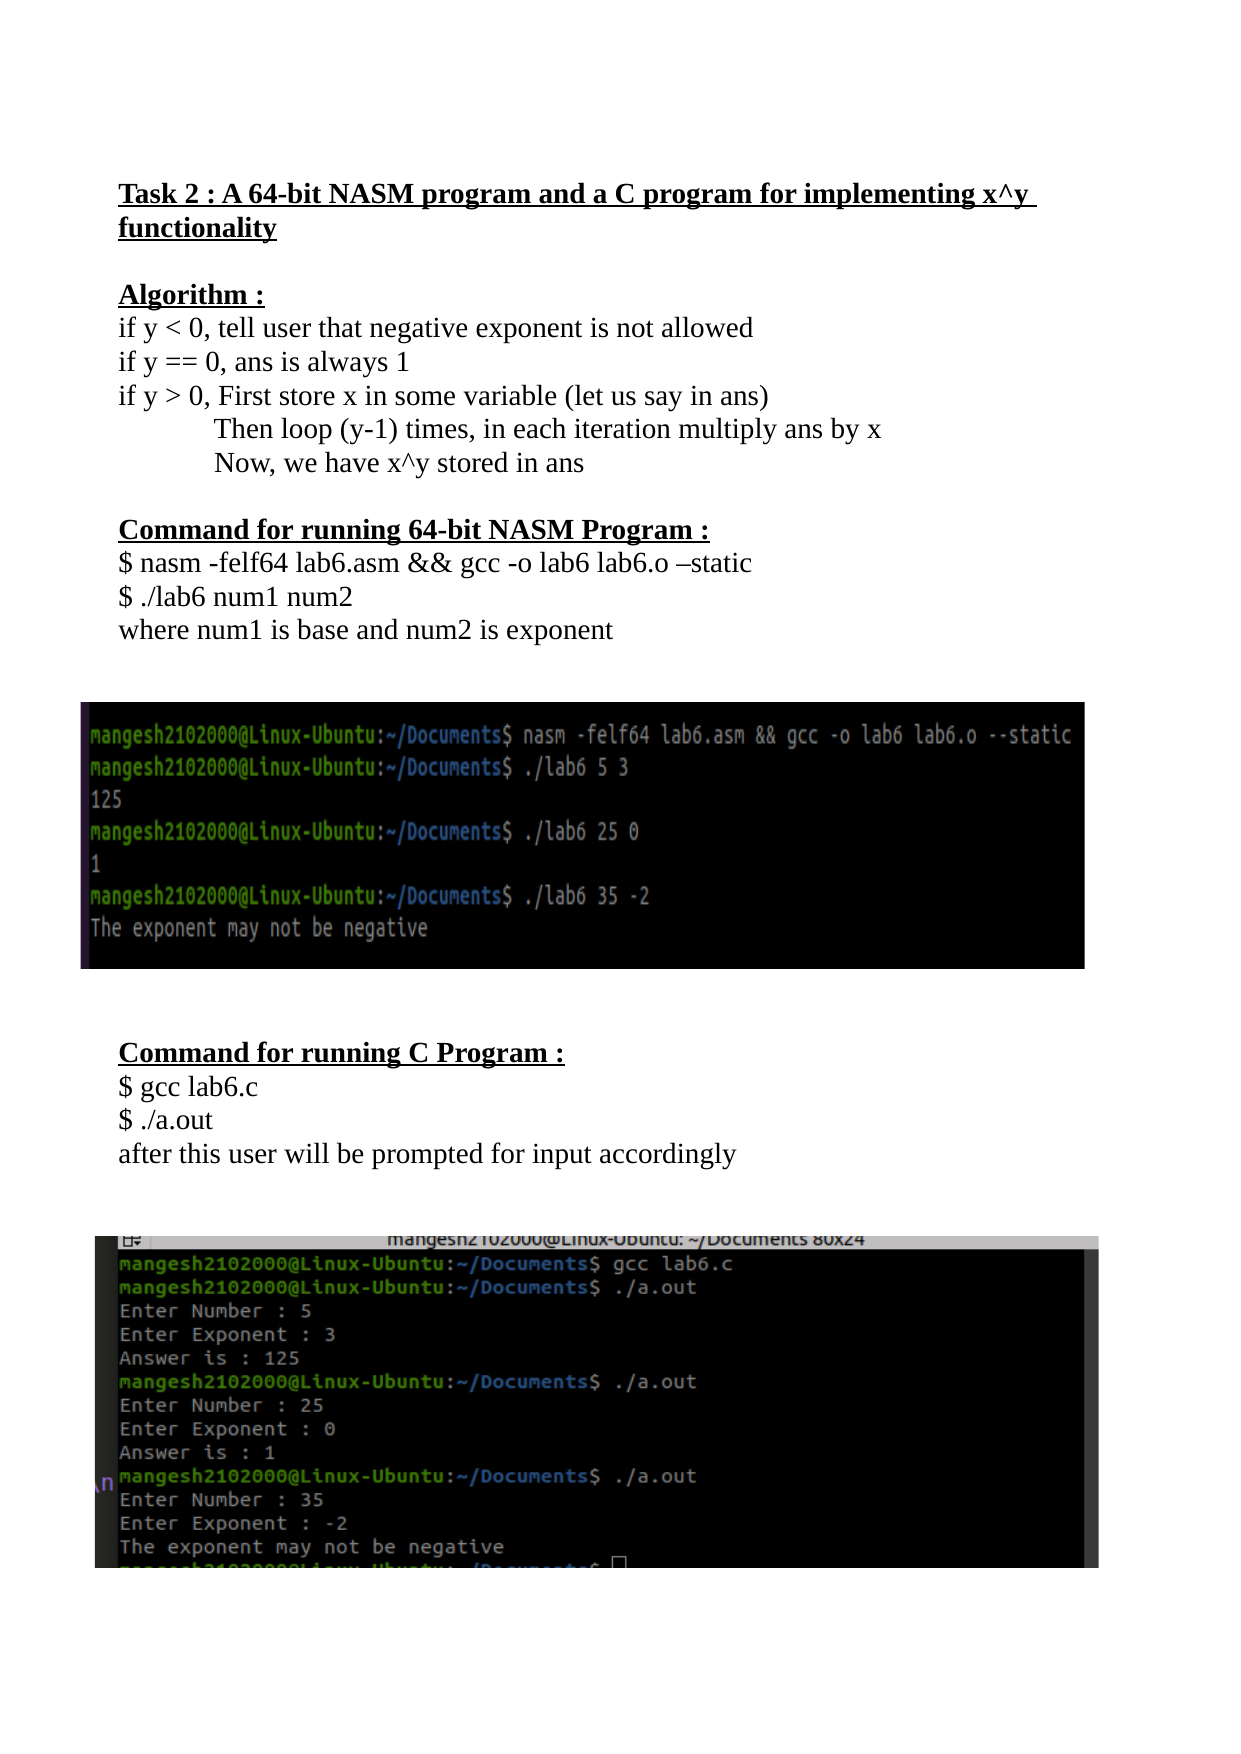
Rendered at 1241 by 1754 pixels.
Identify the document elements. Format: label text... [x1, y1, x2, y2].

text Command for running C Program : [118, 1035, 1122, 1069]
text Command for running 64-bit NASM Program : [118, 512, 1122, 545]
text $ ./lab6 num1 num2 [118, 579, 1122, 612]
text Task 2 : A 64-bit NASM program and a C program for implementing x^y functionality [118, 176, 1122, 243]
picture [94, 1236, 1099, 1568]
text Then loop (y-1) times, in each iteration multiply ans by x [118, 411, 1122, 445]
text $ gcc lab6.c [118, 1069, 1122, 1102]
text $ ./a.out [118, 1102, 1122, 1136]
text where num1 is base and num2 is exponent [118, 612, 1122, 646]
text $ nasm -felf64 lab6.asm && gcc -o lab6 lab6.o –static [118, 545, 1122, 579]
picture [80, 702, 1085, 969]
text Now, we have x^y stored in ans [118, 445, 1122, 478]
text after this user will be prompted for input accordingly [118, 1136, 1122, 1169]
text if y > 0, First store x in some variable (let us say in ans) [118, 378, 1122, 411]
text if y == 0, ans is always 1 [118, 344, 1122, 378]
text Algorithm : [118, 277, 1122, 311]
text if y < 0, tell user that negative exponent is not allowed [118, 311, 1122, 344]
